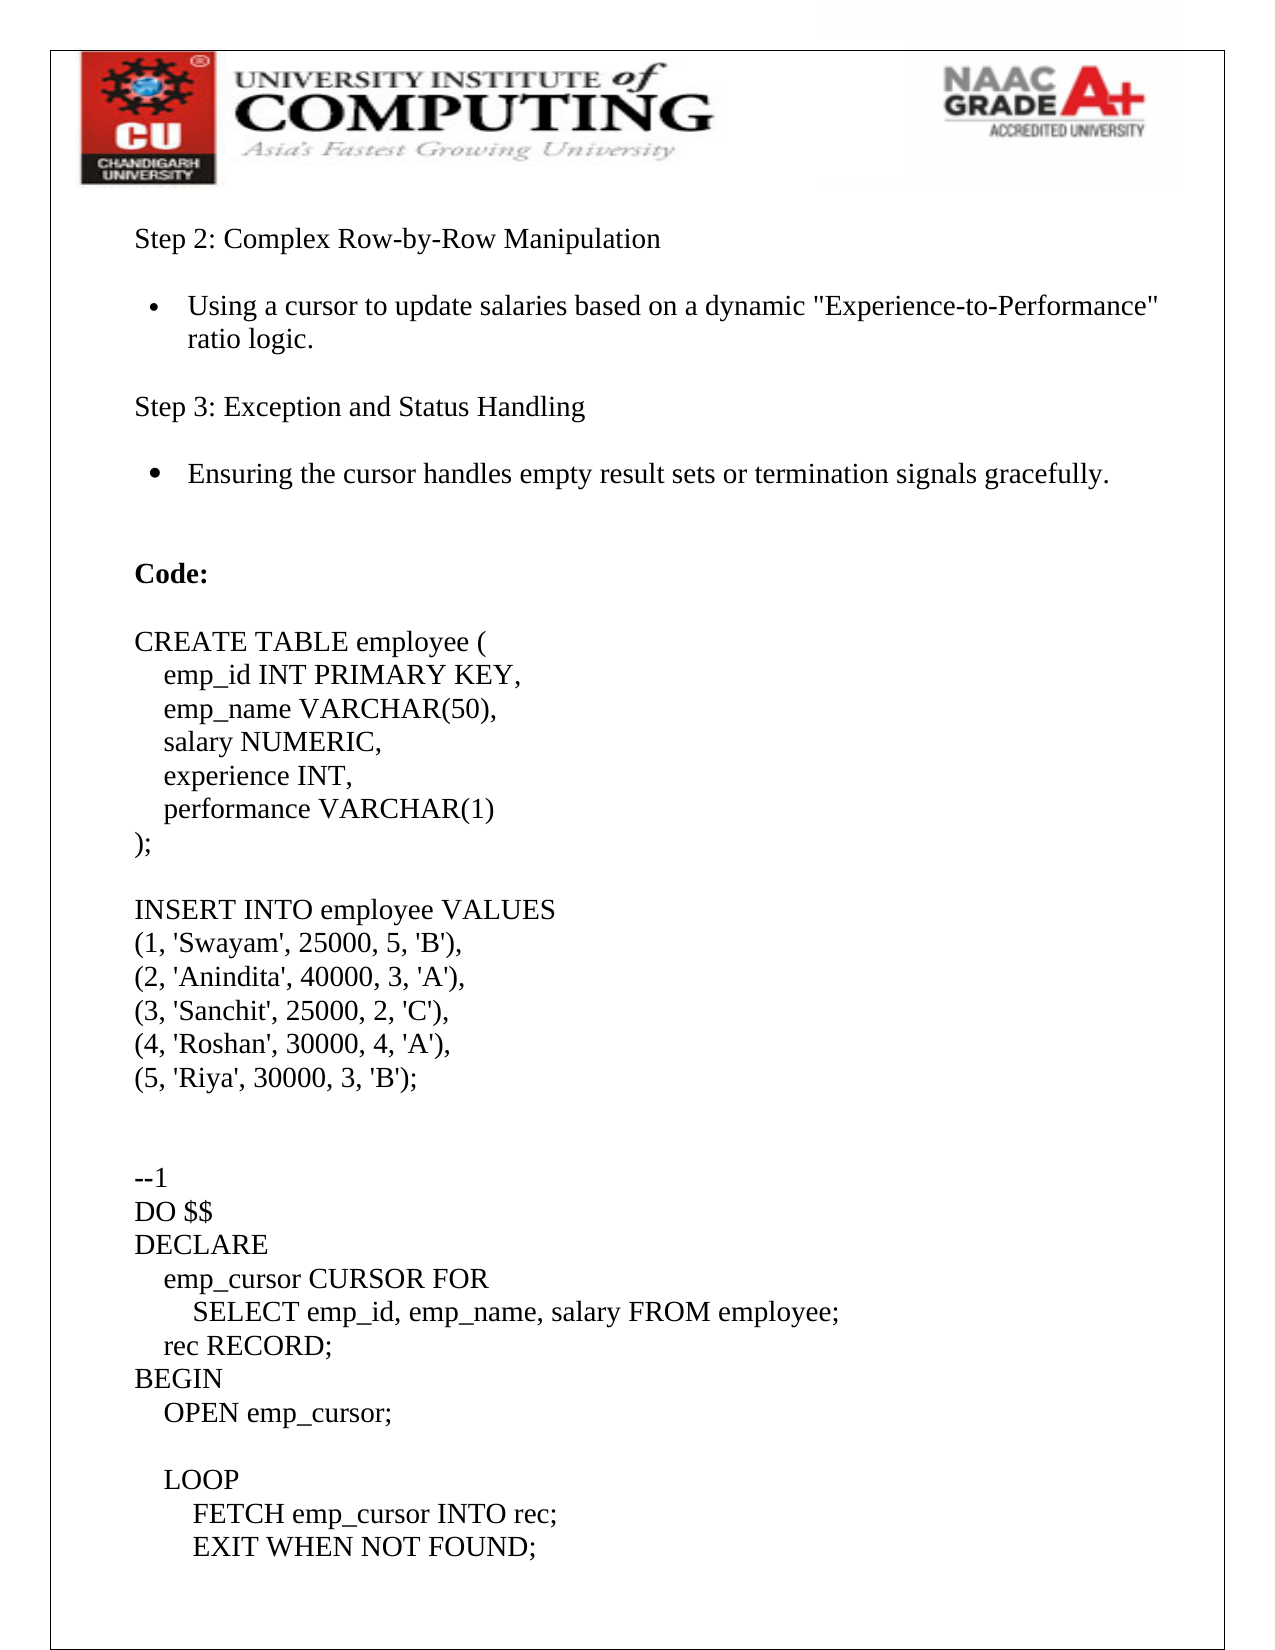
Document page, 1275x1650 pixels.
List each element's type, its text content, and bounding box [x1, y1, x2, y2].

text Step 2: Complex Row-by-Row Manipulation [134, 221, 1200, 254]
text (4, 'Roshan', 30000, 4, 'A'), [134, 1026, 1200, 1060]
text Code: [134, 557, 1200, 590]
text SELECT emp_id, emp_name, salary FROM employee; [134, 1294, 1200, 1328]
text BEGIN [134, 1362, 1200, 1395]
text FETCH emp_cursor INTO rec; [134, 1496, 1200, 1529]
text emp_name VARCHAR(50), [134, 691, 1200, 724]
text ); [134, 825, 1200, 858]
picture [75, 51, 1181, 188]
text rec RECORD; [134, 1328, 1200, 1362]
picture [75, 0, 1181, 50]
text LOOP [134, 1462, 1200, 1496]
text (5, 'Riya', 30000, 3, 'B'); [134, 1060, 1200, 1093]
text (3, 'Sanchit', 25000, 2, 'C'), [134, 993, 1200, 1026]
list Ensuring the cursor handles empty result sets or termination signals gracefully. [150, 456, 1200, 489]
text EXIT WHEN NOT FOUND; [134, 1529, 1200, 1563]
text INSERT INTO employee VALUES [134, 892, 1200, 926]
text (1, 'Swayam', 25000, 5, 'B'), [134, 926, 1200, 959]
text (2, 'Anindita', 40000, 3, 'A'), [134, 959, 1200, 993]
text emp_cursor CURSOR FOR [134, 1261, 1200, 1294]
text salary NUMERIC, [134, 724, 1200, 758]
text performance VARCHAR(1) [134, 791, 1200, 825]
text CREATE TABLE employee ( [134, 624, 1200, 657]
text experience INT, [134, 758, 1200, 791]
text DO $$ [134, 1194, 1200, 1227]
text --1 [134, 1160, 1200, 1194]
list Using a cursor to update salaries based on a dynamic "Experience-to-Performance" ratio logic. [150, 288, 1200, 355]
text emp_id INT PRIMARY KEY, [134, 657, 1200, 691]
text DECLARE [134, 1227, 1200, 1261]
text OPEN emp_cursor; [134, 1395, 1200, 1429]
text Step 3: Exception and Status Handling [134, 389, 1200, 422]
